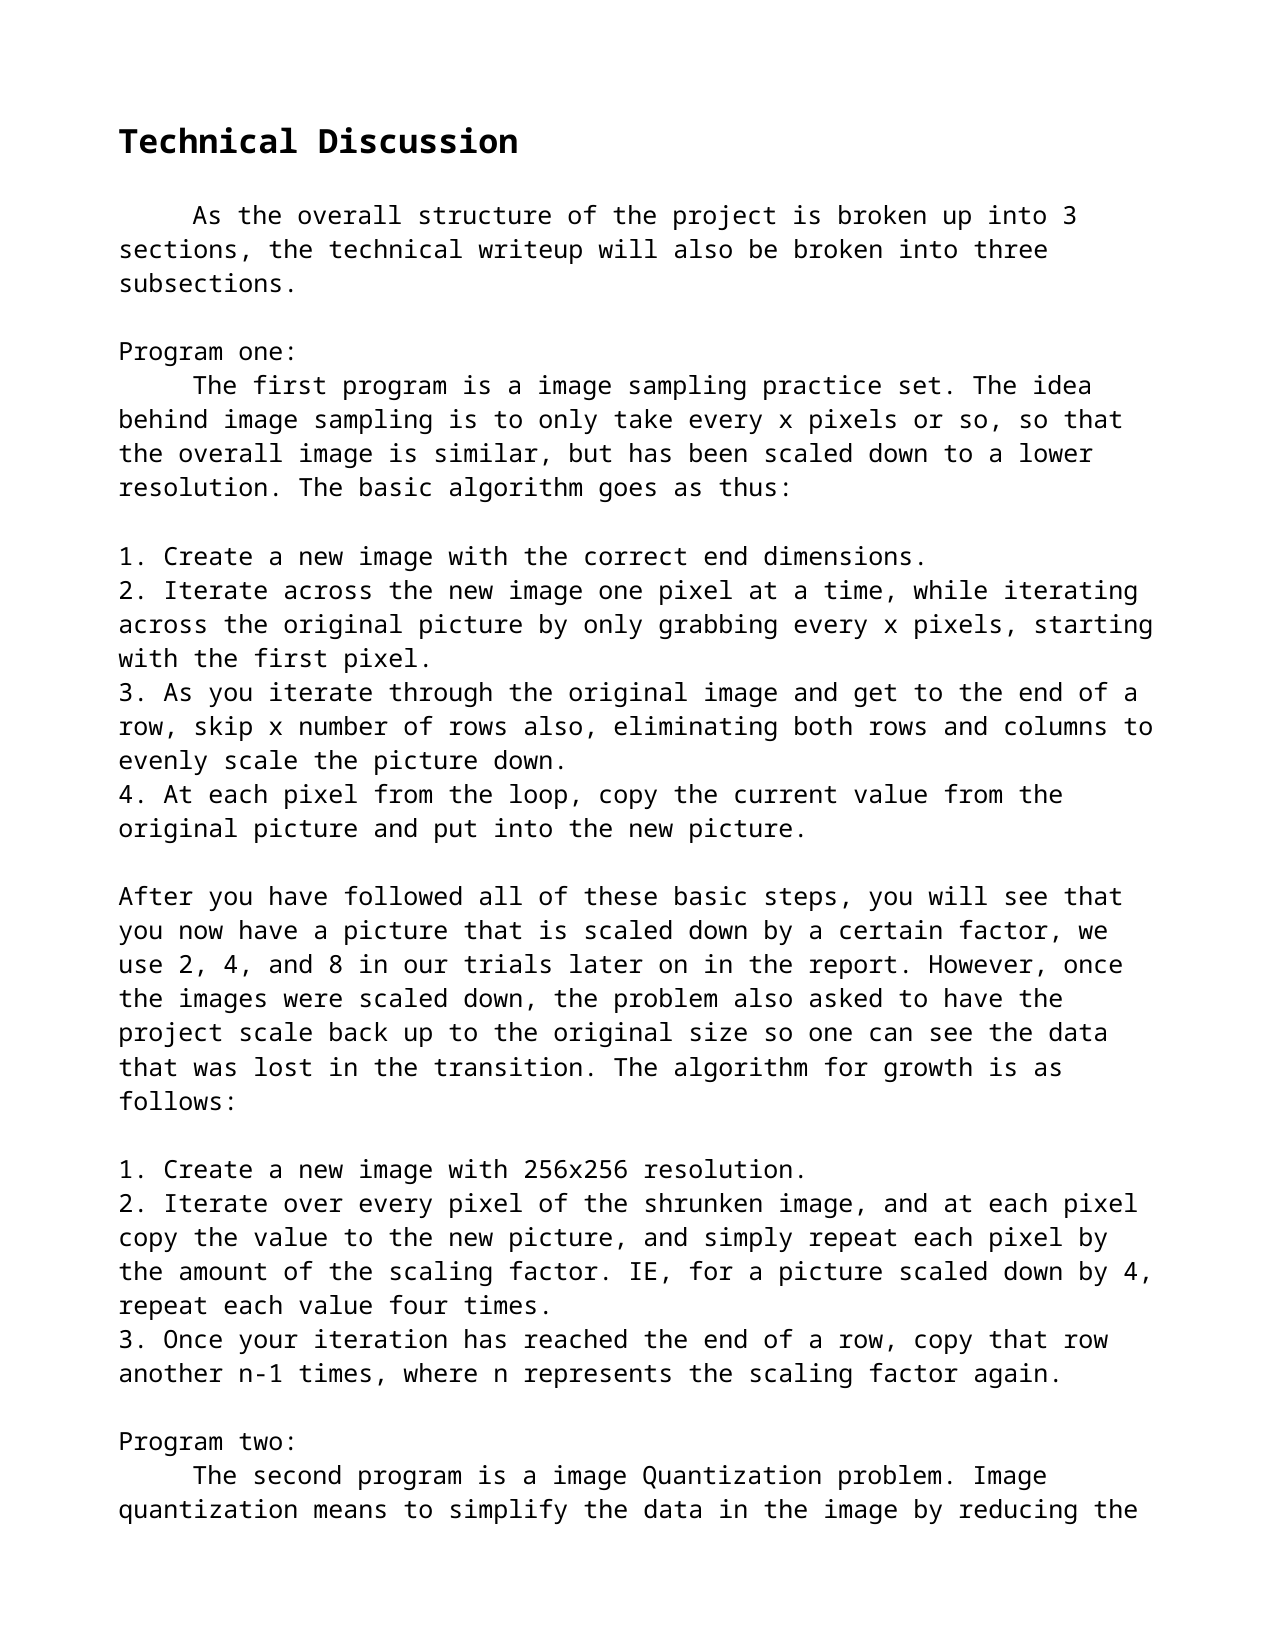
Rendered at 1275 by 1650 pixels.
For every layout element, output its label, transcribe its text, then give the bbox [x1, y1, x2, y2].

text The first program is a image sampling practice set. The idea behind image sampling is to only take every x pixels or so, so that the overall image is similar, but has been scaled down to a lower resolution. The basic algorithm goes as thus: [118, 368, 1157, 504]
text The second program is a image Quantization problem. Image quantization means to simplify the data in the image by reducing the [118, 1458, 1157, 1526]
text 3. Once your iteration has reached the end of a row, copy that row another n-1 times, where n represents the scaling factor again. [118, 1322, 1157, 1390]
text Program one: [118, 334, 1157, 368]
text 3. As you iterate through the original image and get to the end of a row, skip x number of rows also, eliminating both rows and columns to evenly scale the picture down. [118, 674, 1157, 777]
text 1. Create a new image with the correct end dimensions. [118, 538, 1157, 572]
text Technical Discussion [118, 118, 1157, 163]
text 1. Create a new image with 256x256 resolution. [118, 1151, 1157, 1185]
text 2. Iterate across the new image one pixel at a time, while iterating across the original picture by only grabbing every x pixels, starting with the first pixel. [118, 572, 1157, 674]
text Program two: [118, 1424, 1157, 1458]
text 4. At each pixel from the loop, copy the current value from the original picture and put into the new picture. [118, 777, 1157, 845]
text After you have followed all of these basic steps, you will see that you now have a picture that is scaled down by a certain factor, we use 2, 4, and 8 in our trials later on in the report. However, once the images were scaled down, the problem also asked to have the project scale back up to the original size so one can see the data that was lost in the transition. The algorithm for growth is as follows: [118, 879, 1157, 1117]
text As the overall structure of the project is broken up into 3 sections, the technical writeup will also be broken into three subsections. [118, 198, 1157, 300]
text 2. Iterate over every pixel of the shrunken image, and at each pixel copy the value to the new picture, and simply repeat each pixel by the amount of the scaling factor. IE, for a picture scaled down by 4, repeat each value four times. [118, 1185, 1157, 1322]
